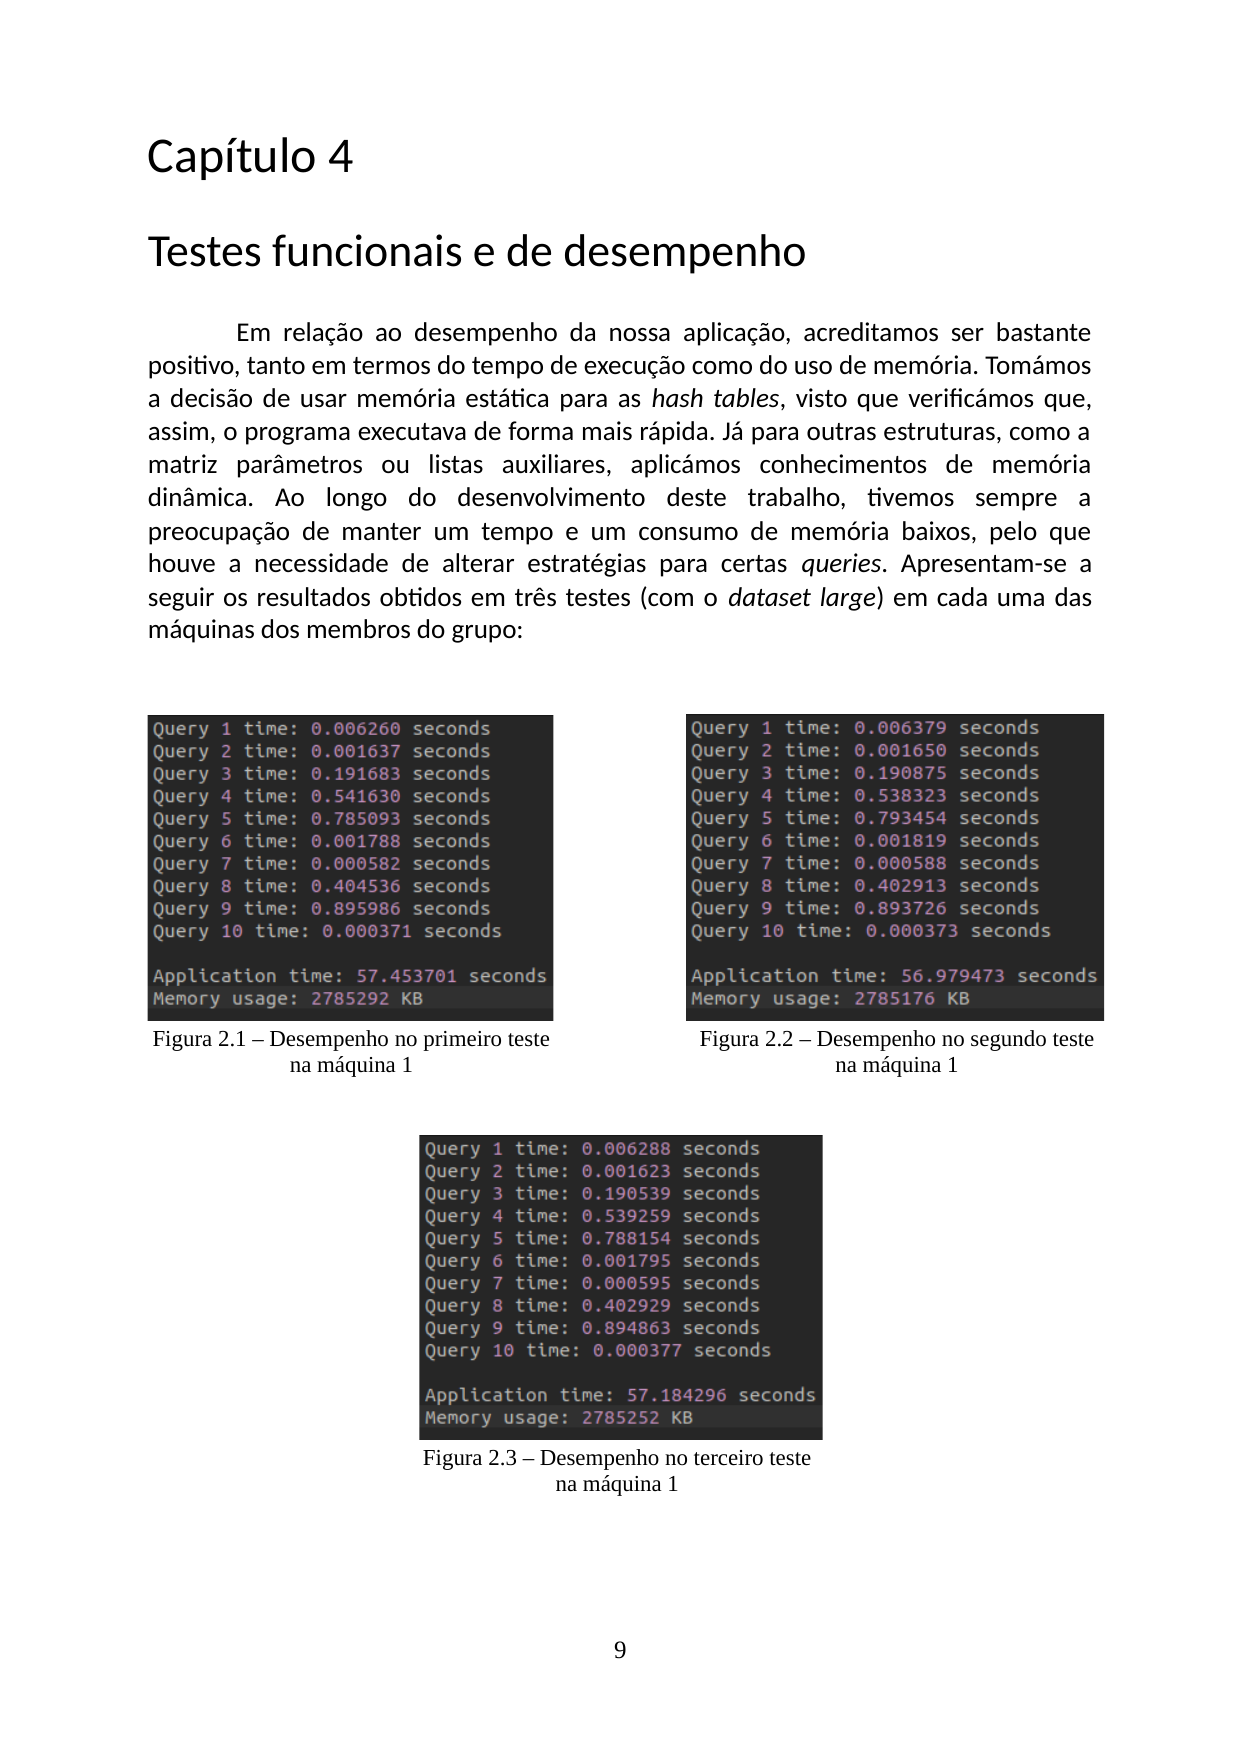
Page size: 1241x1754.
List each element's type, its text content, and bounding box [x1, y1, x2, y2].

picture [686, 714, 1105, 1021]
text Em relação ao desempenho da nossa aplicação, acreditamos ser bastante positivo, tanto em termos do tempo de execução como do uso de memória. Tomámos a decisão de usar memória estática para as hash tables, visto que verificámos que, assim, o programa executava de forma mais rápida. Já para outras estruturas, como a matriz parâmetros ou listas auxiliares, aplicámos conhecimentos de memória dinâmica. Ao longo do desenvolvimento deste trabalho, tivemos sempre a preocupação de manter um tempo e um consumo de memória baixos, pelo que houve a necessidade de alterar estratégias para certas queries. Apresentam-se a seguir os resultados obtidos em três testes (com o dataset large) em cada uma das máquinas dos membros do grupo: [148, 316, 1093, 646]
text Capítulo 4 [148, 123, 1093, 184]
picture [147, 715, 554, 1021]
text Testes funcionais e de desempenho [148, 222, 1093, 278]
picture [419, 1135, 823, 1440]
